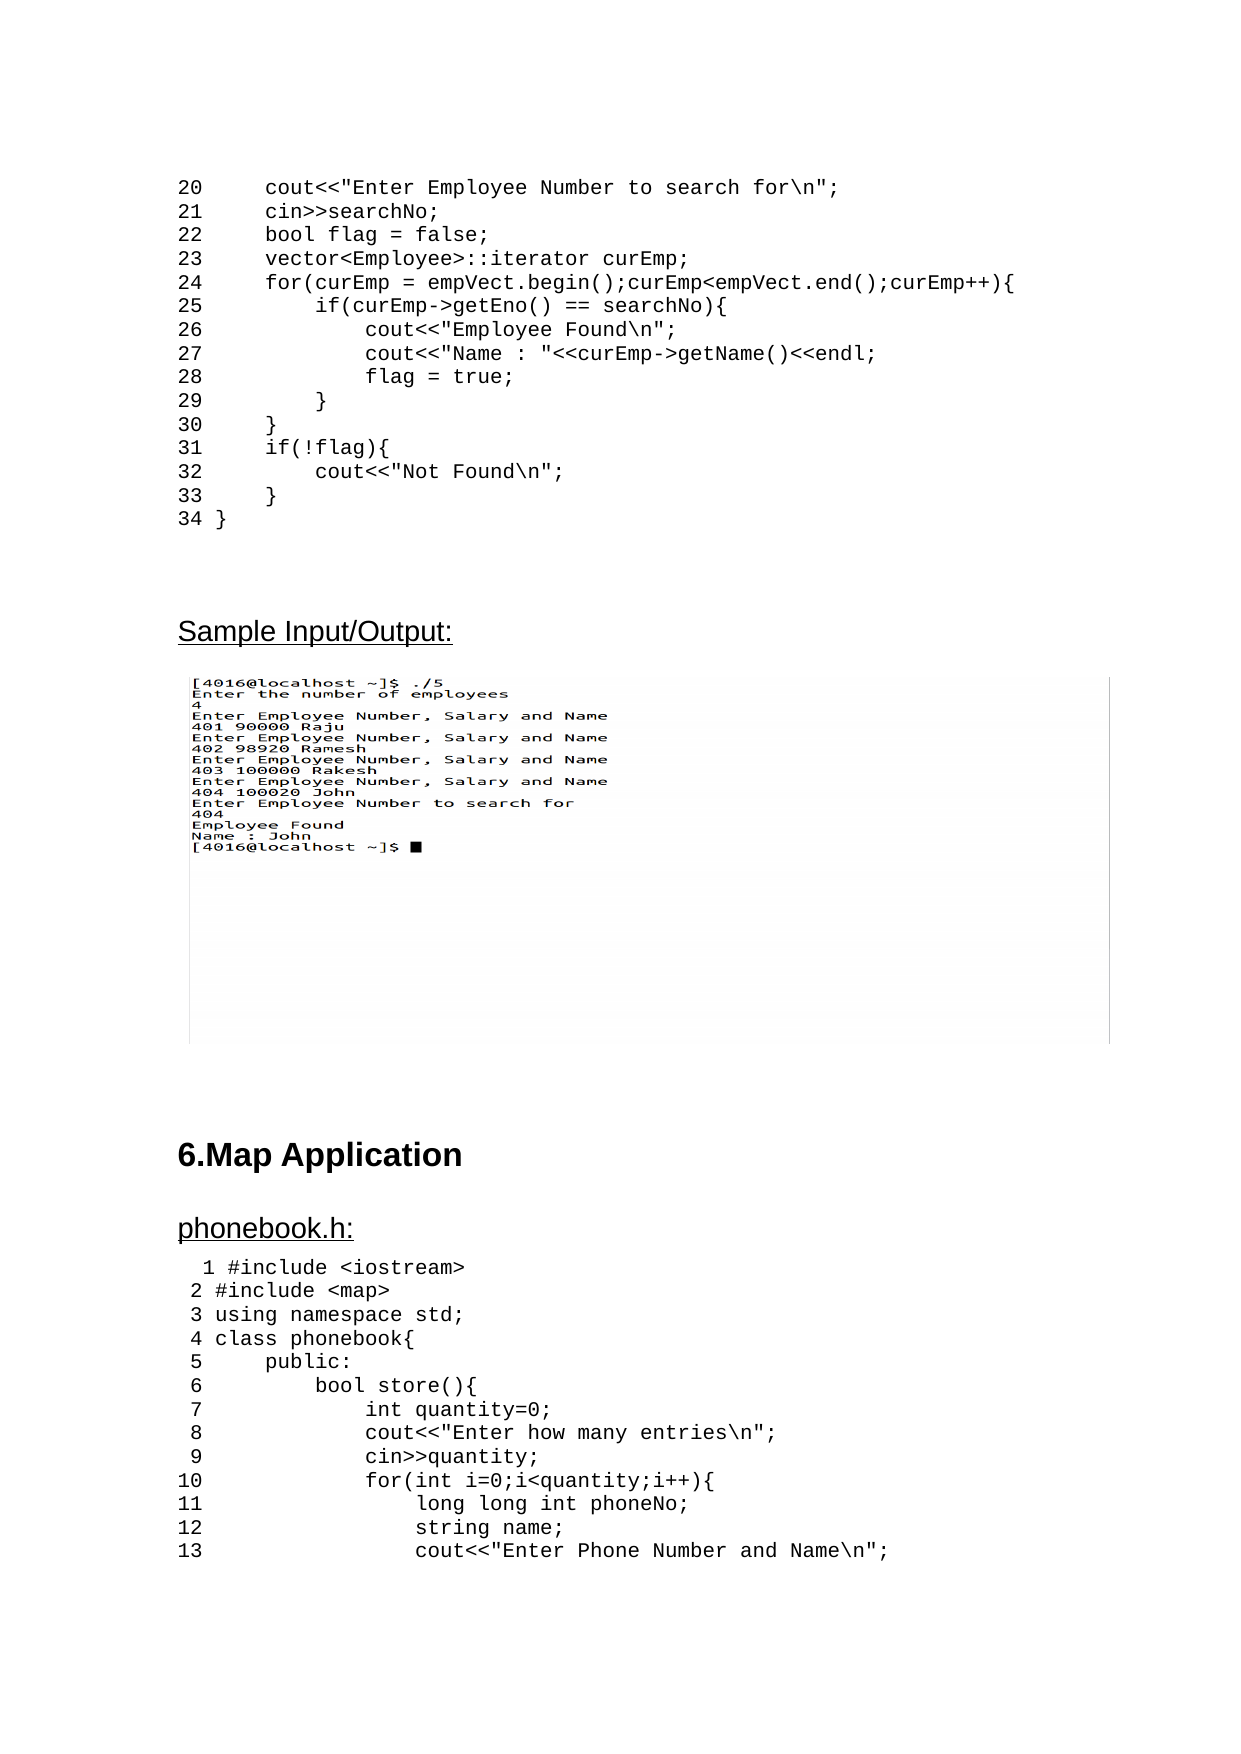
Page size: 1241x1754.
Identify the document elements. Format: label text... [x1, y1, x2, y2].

text 4 class phonebook{ [177, 1328, 1122, 1351]
text 11 long long int phoneNo; [177, 1493, 1122, 1517]
text 3 using namespace std; [177, 1304, 1122, 1328]
text 32 cout<<"Not Found\n"; [177, 461, 1122, 484]
text 28 flag = true; [177, 366, 1122, 390]
subtitle phonebook.h: [177, 1211, 1122, 1244]
text 31 if(!flag){ [177, 437, 1122, 461]
text 10 for(int i=0;i<quantity;i++){ [177, 1469, 1122, 1493]
text 25 if(curEmp->getEno() == searchNo){ [177, 295, 1122, 319]
text 23 vector<Employee>::iterator curEmp; [177, 248, 1122, 272]
text 12 string name; [177, 1517, 1122, 1541]
text 20 cout<<"Enter Employee Number to search for\n"; [177, 177, 1122, 201]
text 7 int quantity=0; [177, 1399, 1122, 1422]
text 22 bool flag = false; [177, 224, 1122, 248]
text 8 cout<<"Enter how many entries\n"; [177, 1422, 1122, 1446]
text 5 public: [177, 1351, 1122, 1375]
text 6 bool store(){ [177, 1375, 1122, 1399]
text 27 cout<<"Name : "<<curEmp->getName()<<endl; [177, 343, 1122, 366]
text 21 cin>>searchNo; [177, 201, 1122, 224]
text 29 } [177, 390, 1122, 414]
text 1 #include <iostream> [177, 1257, 1122, 1280]
text 26 cout<<"Employee Found\n"; [177, 319, 1122, 343]
text 9 cin>>quantity; [177, 1446, 1122, 1469]
text 2 #include <map> [177, 1280, 1122, 1304]
text 33 } [177, 484, 1122, 508]
text 24 for(curEmp = empVect.begin();curEmp<empVect.end();curEmp++){ [177, 272, 1122, 295]
subtitle Sample Input/Output: [177, 614, 1122, 648]
subtitle 6.Map Application [177, 1134, 1122, 1173]
text 13 cout<<"Enter Phone Number and Name\n"; [177, 1541, 1122, 1564]
text 34 } [177, 508, 1122, 532]
text 30 } [177, 414, 1122, 437]
